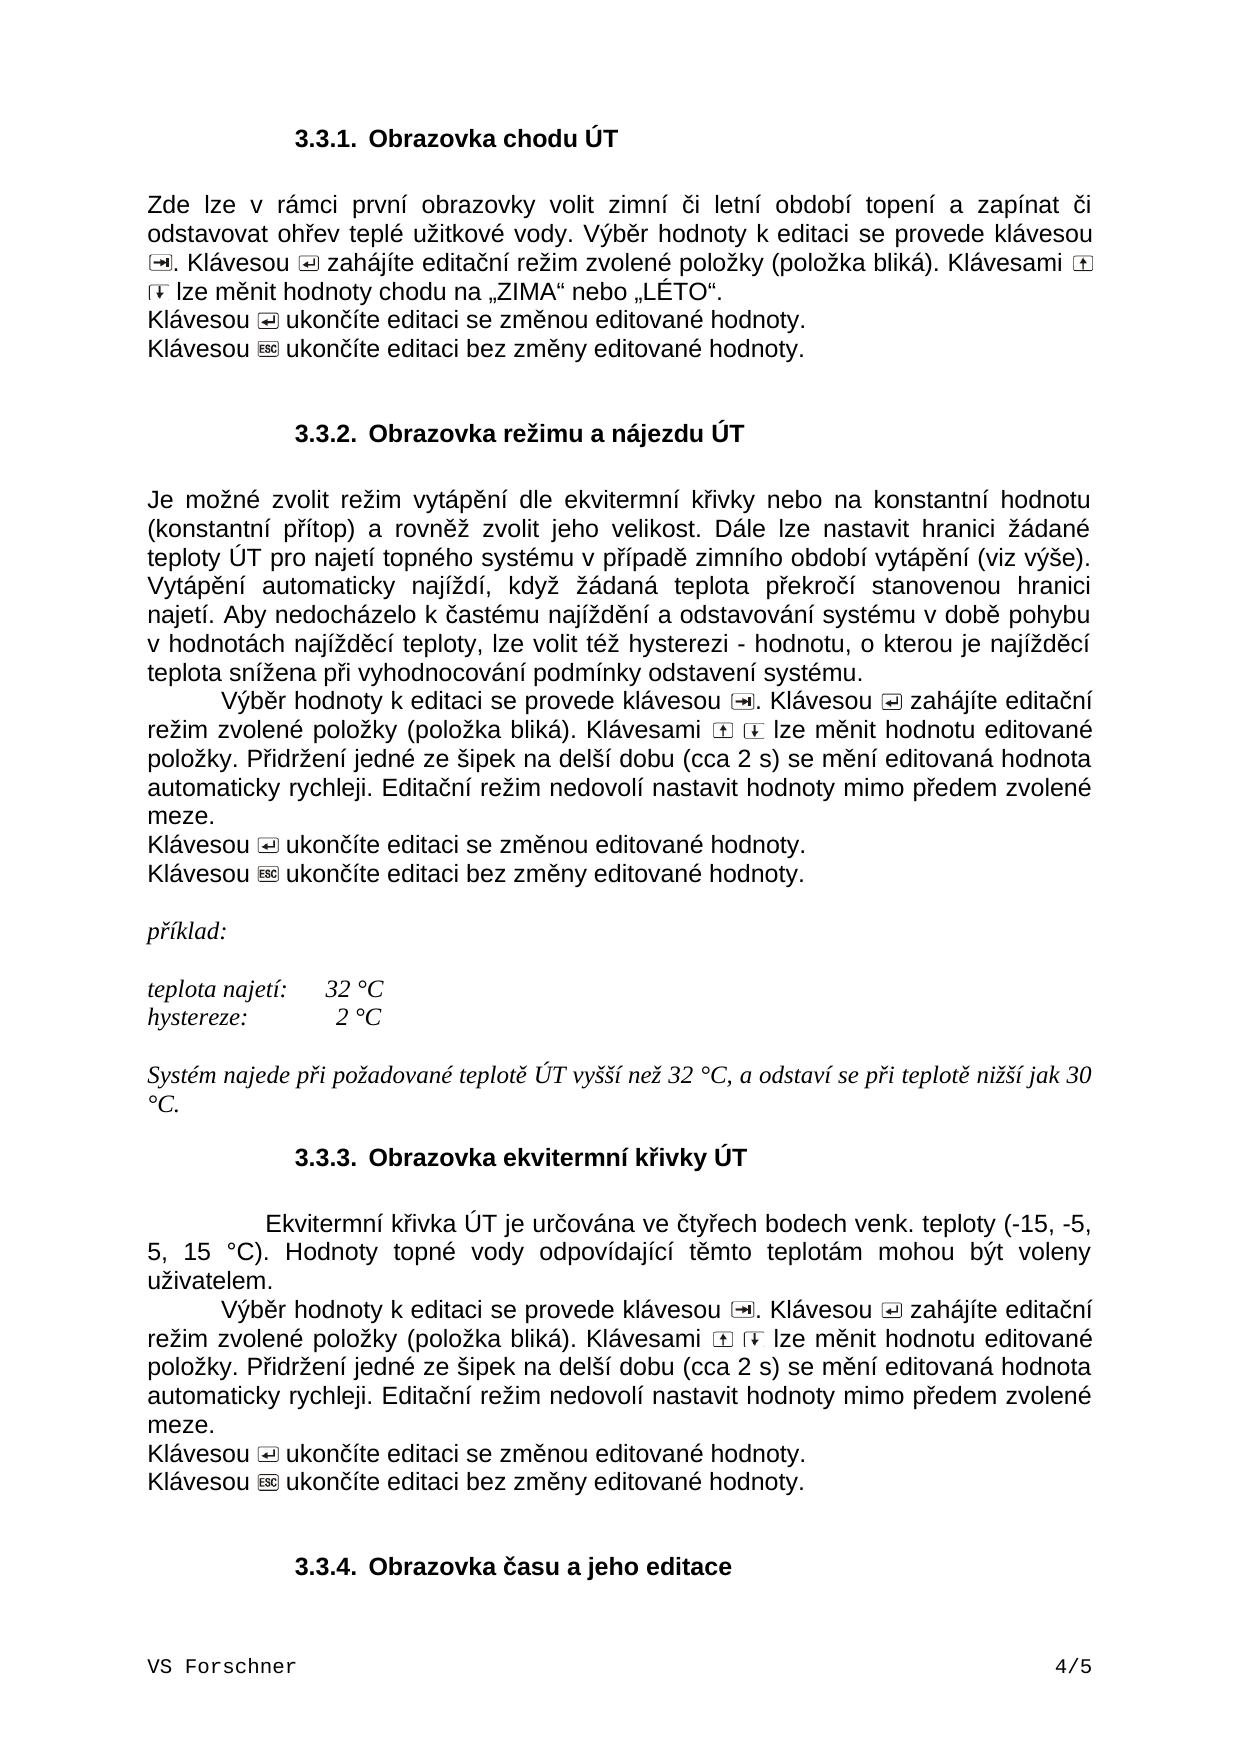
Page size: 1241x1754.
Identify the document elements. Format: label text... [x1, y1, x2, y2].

text Systém najede při požadované teplotě ÚT vyšší než 32 °C, a odstaví se při teplotě nižší jak 30 °C. [147, 1060, 1093, 1117]
text Výběr hodnoty k editaci se provede klávesou . Klávesou zahájíte editační režim zvolené položky (položka bliká). Klávesami lze měnit hodnotu editované položky. Přidržení jedné ze šipek na delší dobu (cca 2 s) se mění editovaná hodnota automaticky rychleji. Editační režim nedovolí nastavit hodnoty mimo předem zvolené meze. [147, 686, 1093, 830]
text Ekvitermní křivka ÚT je určována ve čtyřech bodech venk. teploty (-15, -5, 5, 15 °C). Hodnoty topné vody odpovídající těmto teplotám mohou být voleny uživatelem. [147, 1209, 1093, 1295]
text Klávesou ukončíte editaci se změnou editované hodnoty. [147, 830, 1093, 859]
subtitle Obrazovka režimu a nájezdu ÚT [294, 419, 1093, 448]
text Klávesou ukončíte editaci bez změny editované hodnoty. [147, 334, 1093, 363]
text Zde lze v rámci první obrazovky volit zimní či letní období topení a zapínat či odstavovat ohřev teplé užitkové vody. Výběr hodnoty k editaci se provede klávesou . Klávesou zahájíte editační režim zvolené položky (položka bliká). Klávesami lze měnit hodnoty chodu na „ZIMA“ nebo „LÉTO“. [147, 190, 1093, 305]
text Výběr hodnoty k editaci se provede klávesou . Klávesou zahájíte editační režim zvolené položky (položka bliká). Klávesami lze měnit hodnotu editované položky. Přidržení jedné ze šipek na delší dobu (cca 2 s) se mění editovaná hodnota automaticky rychleji. Editační režim nedovolí nastavit hodnoty mimo předem zvolené meze. [147, 1295, 1093, 1439]
text Klávesou ukončíte editaci bez změny editované hodnoty. [147, 1467, 1093, 1496]
subtitle Obrazovka ekvitermní křivky ÚT [294, 1142, 1093, 1171]
text Klávesou ukončíte editaci bez změny editované hodnoty. [147, 859, 1093, 887]
text Klávesou ukončíte editaci se změnou editované hodnoty. [147, 1439, 1093, 1467]
text teplota najetí: 32 °C [147, 974, 1093, 1002]
subtitle Obrazovka chodu ÚT [294, 124, 1093, 153]
text hystereze: 2 °C [147, 1002, 1093, 1031]
text příklad: [147, 916, 1093, 945]
text Je možné zvolit režim vytápění dle ekvitermní křivky nebo na konstantní hodnotu (konstantní přítop) a rovněž zvolit jeho velikost. Dále lze nastavit hranici žádané teploty ÚT pro najetí topného systému v případě zimního období vytápění (viz výše). Vytápění automaticky najíždí, když žádaná teplota překročí stanovenou hranici najetí. Aby nedocházelo k častému najíždění a odstavování systému v době pohybu v hodnotách najížděcí teploty, lze volit též hysterezi - hodnotu, o kterou je najížděcí teplota snížena při vyhodnocování podmínky odstavení systému. [147, 485, 1092, 686]
text Klávesou ukončíte editaci se změnou editované hodnoty. [147, 305, 1093, 334]
subtitle Obrazovka času a jeho editace [294, 1552, 1093, 1581]
